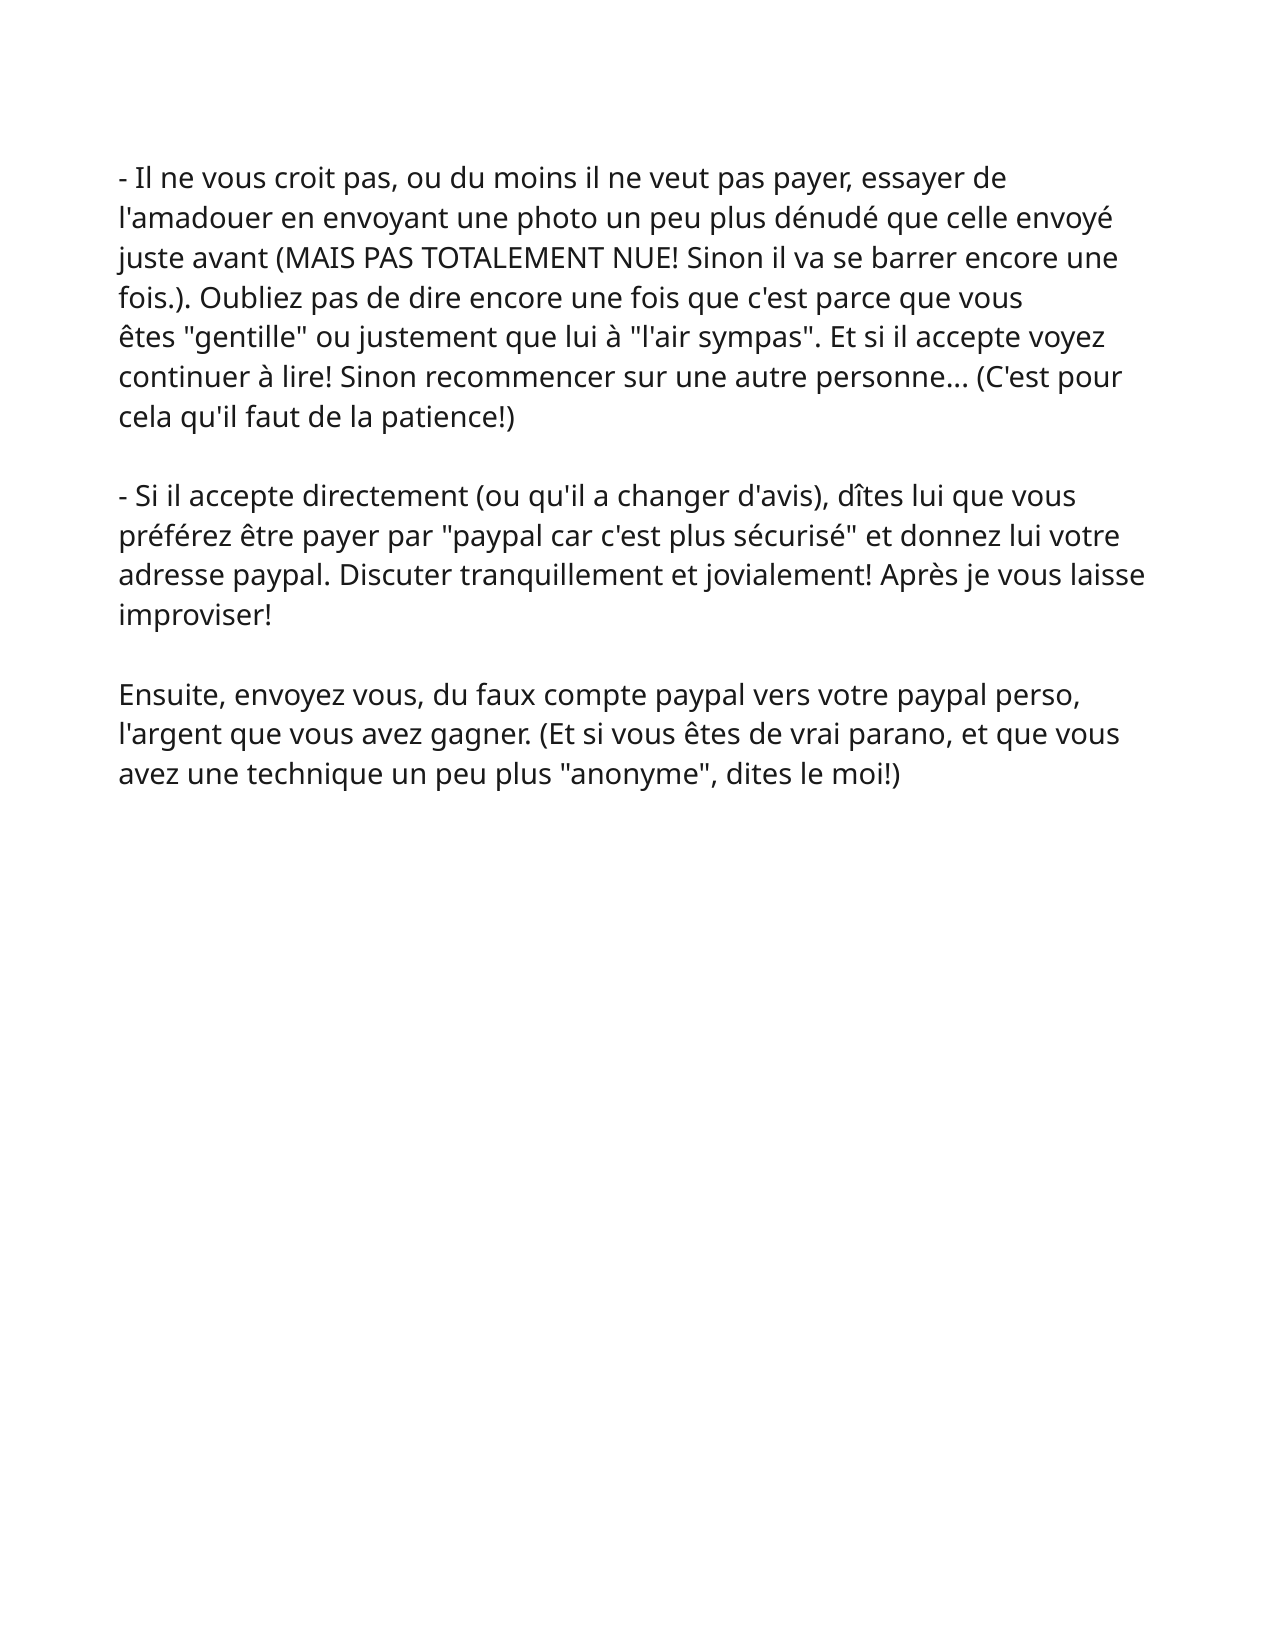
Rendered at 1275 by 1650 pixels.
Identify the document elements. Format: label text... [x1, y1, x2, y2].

text - Il ne vous croit pas, ou du moins il ne veut pas payer, essayer de l'amadouer en envoyant une photo un peu plus dénudé que celle envoyé juste avant (MAIS PAS TOTALEMENT NUE! Sinon il va se barrer encore une fois.). Oubliez pas de dire encore une fois que c'est parce que vous êtes "gentille" ou justement que lui à "l'air sympas". Et si il accepte voyez continuer à lire! Sinon recommencer sur une autre personne... (C'est pour cela qu'il faut de la patience!) - Si il accepte directement (ou qu'il a changer d'avis), dîtes lui que vous préférez être payer par "paypal car c'est plus sécurisé" et donnez lui votre adresse paypal. Discuter tranquillement et jovialement! Après je vous laisse improviser! Ensuite, envoyez vous, du faux compte paypal vers votre paypal perso, l'argent que vous avez gagner. (Et si vous êtes de vrai parano, et que vous avez une technique un peu plus "anonyme", dites le moi!) [118, 118, 1157, 793]
